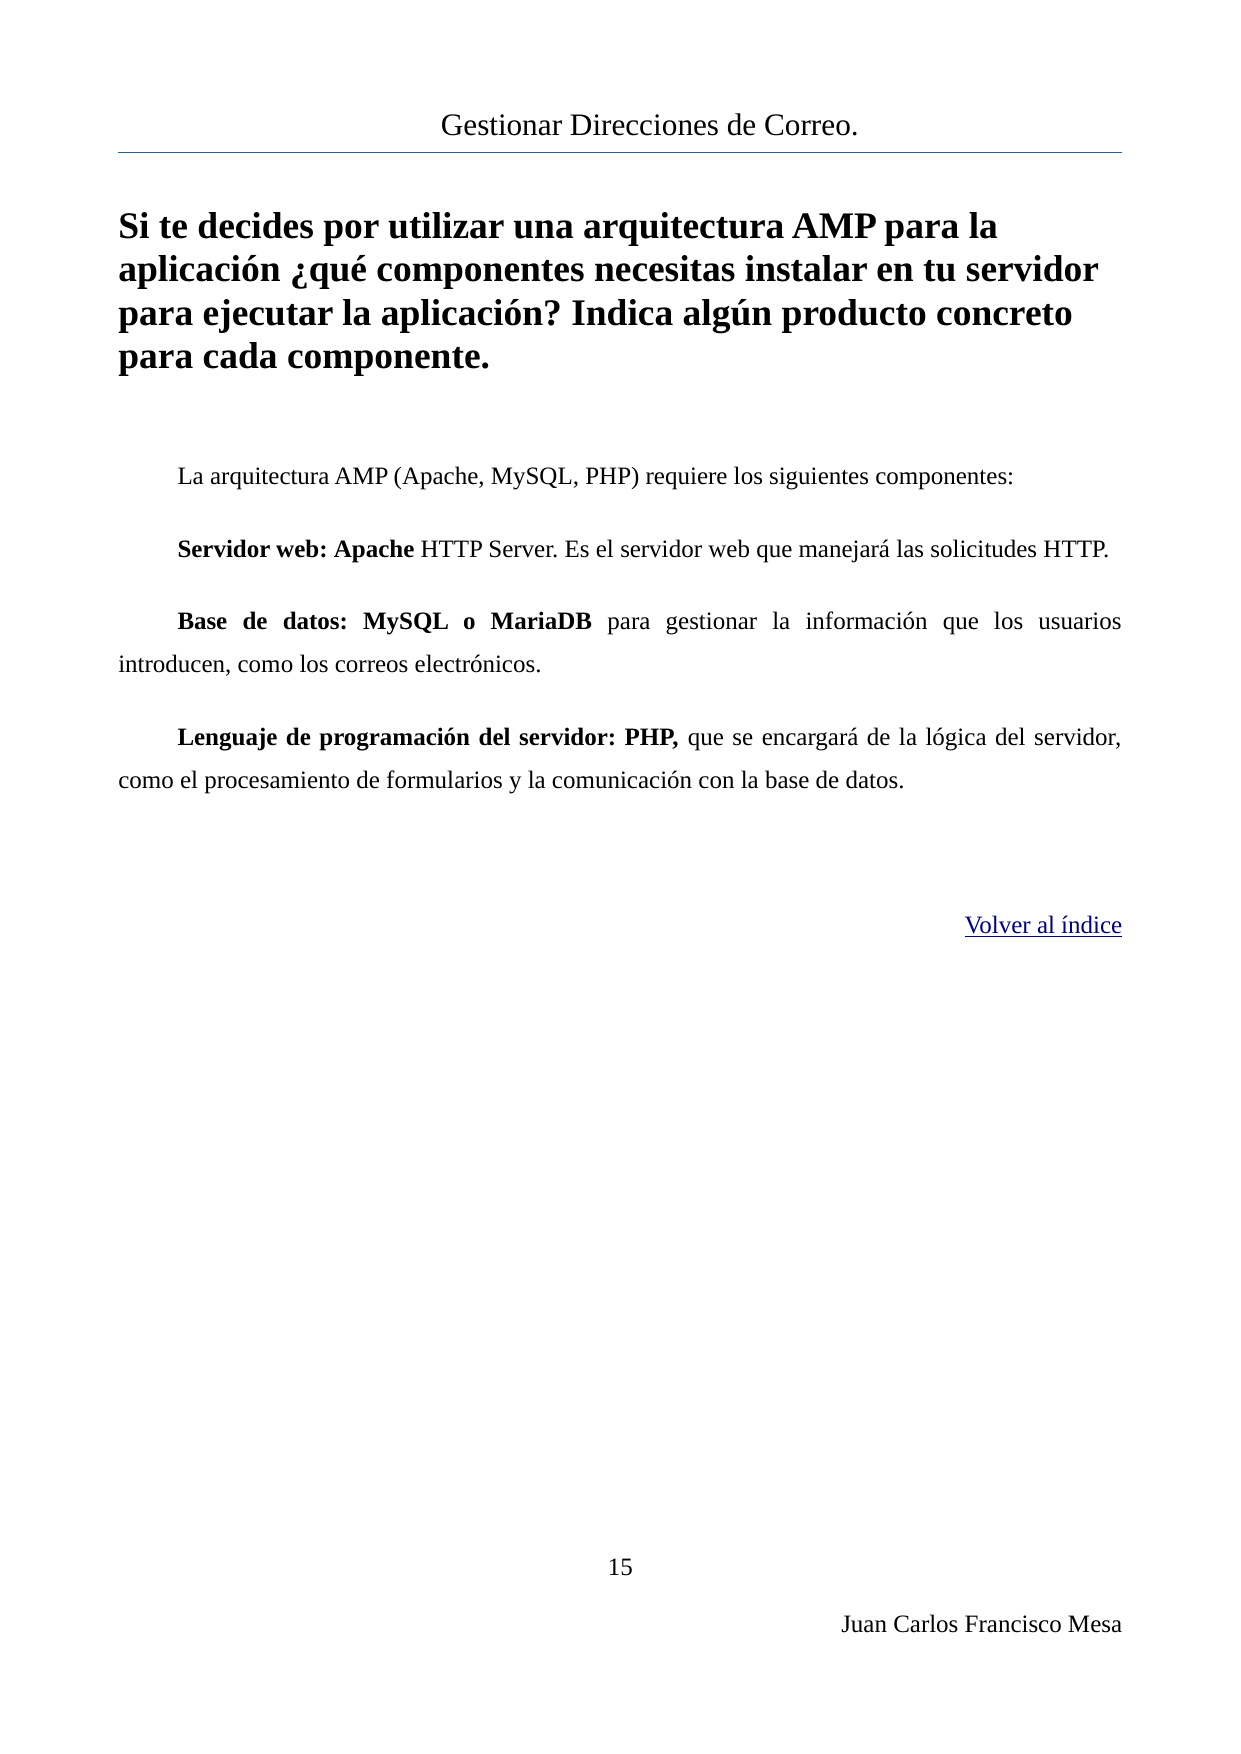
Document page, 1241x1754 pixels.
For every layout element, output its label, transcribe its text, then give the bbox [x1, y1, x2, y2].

text La arquitectura AMP (Apache, MySQL, PHP) requiere los siguientes componentes: [118, 461, 1122, 490]
text Volver al índice [118, 911, 1122, 939]
text Lenguaje de programación del servidor: PHP, que se encargará de la lógica del servidor, como el procesamiento de formularios y la comunicación con la base de datos. [118, 722, 1122, 794]
subtitle Si te decides por utilizar una arquitectura AMP para la aplicación ¿qué componentes necesitas instalar en tu servidor para ejecutar la aplicación? Indica algún producto concreto para cada componente. [118, 204, 1122, 376]
text Servidor web: Apache HTTP Server. Es el servidor web que manejará las solicitudes HTTP. [118, 534, 1122, 563]
text Base de datos: MySQL o MariaDB para gestionar la información que los usuarios introducen, como los correos electrónicos. [118, 606, 1122, 678]
